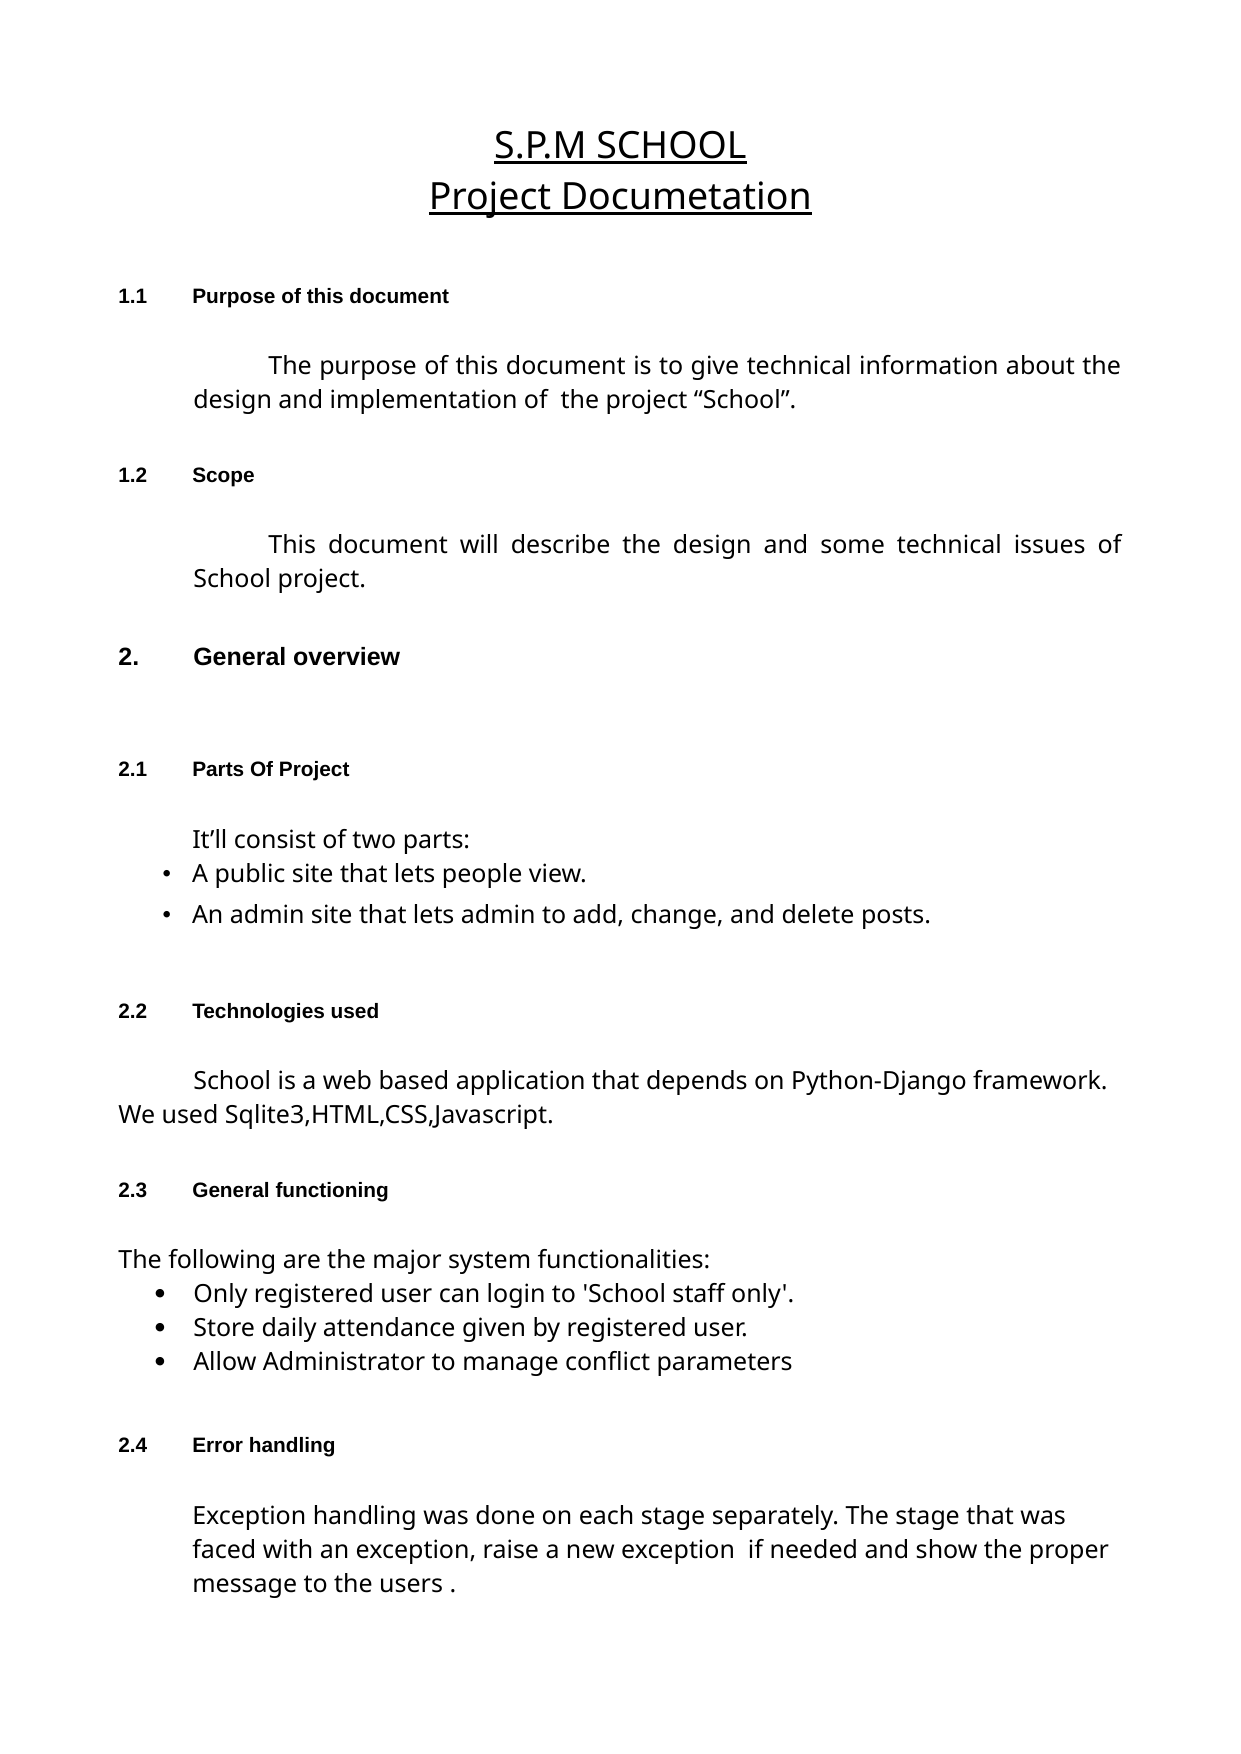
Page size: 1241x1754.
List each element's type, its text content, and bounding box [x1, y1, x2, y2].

list Only registered user can login to 'School staff only'. [156, 1276, 1122, 1310]
subtitle Error handling [118, 1433, 1122, 1457]
list A public site that lets people view. [162, 856, 1122, 890]
subtitle Purpose of this document [118, 284, 1122, 308]
list Store daily attendance given by registered user. [156, 1310, 1122, 1344]
subtitle Scope [118, 463, 1122, 487]
text This document will describe the design and some technical issues of School project. [193, 527, 1122, 595]
text The purpose of this document is to give technical information about the design and implementation of the project “School”. [193, 348, 1122, 416]
subtitle General overview [118, 642, 1122, 670]
list Allow Administrator to manage conflict parameters [156, 1344, 1122, 1378]
list An admin site that lets admin to add, change, and delete posts. [162, 896, 1122, 931]
subtitle Technologies used [118, 998, 1122, 1022]
text School is a web based application that depends on Python-Django framework. We used Sqlite3,HTML,CSS,Javascript. [118, 1063, 1122, 1131]
text It’ll consist of two parts: [118, 822, 1122, 856]
text S.P.M SCHOOL [118, 118, 1122, 169]
text Exception handling was done on each stage separately. The stage that was faced with an exception, raise a new exception if needed and show the proper message to the users . [192, 1497, 1122, 1599]
subtitle Parts Of Project [118, 757, 1122, 781]
subtitle General functioning [118, 1177, 1122, 1201]
text The following are the major system functionalities: [118, 1242, 1122, 1276]
text Project Documetation [118, 169, 1122, 220]
